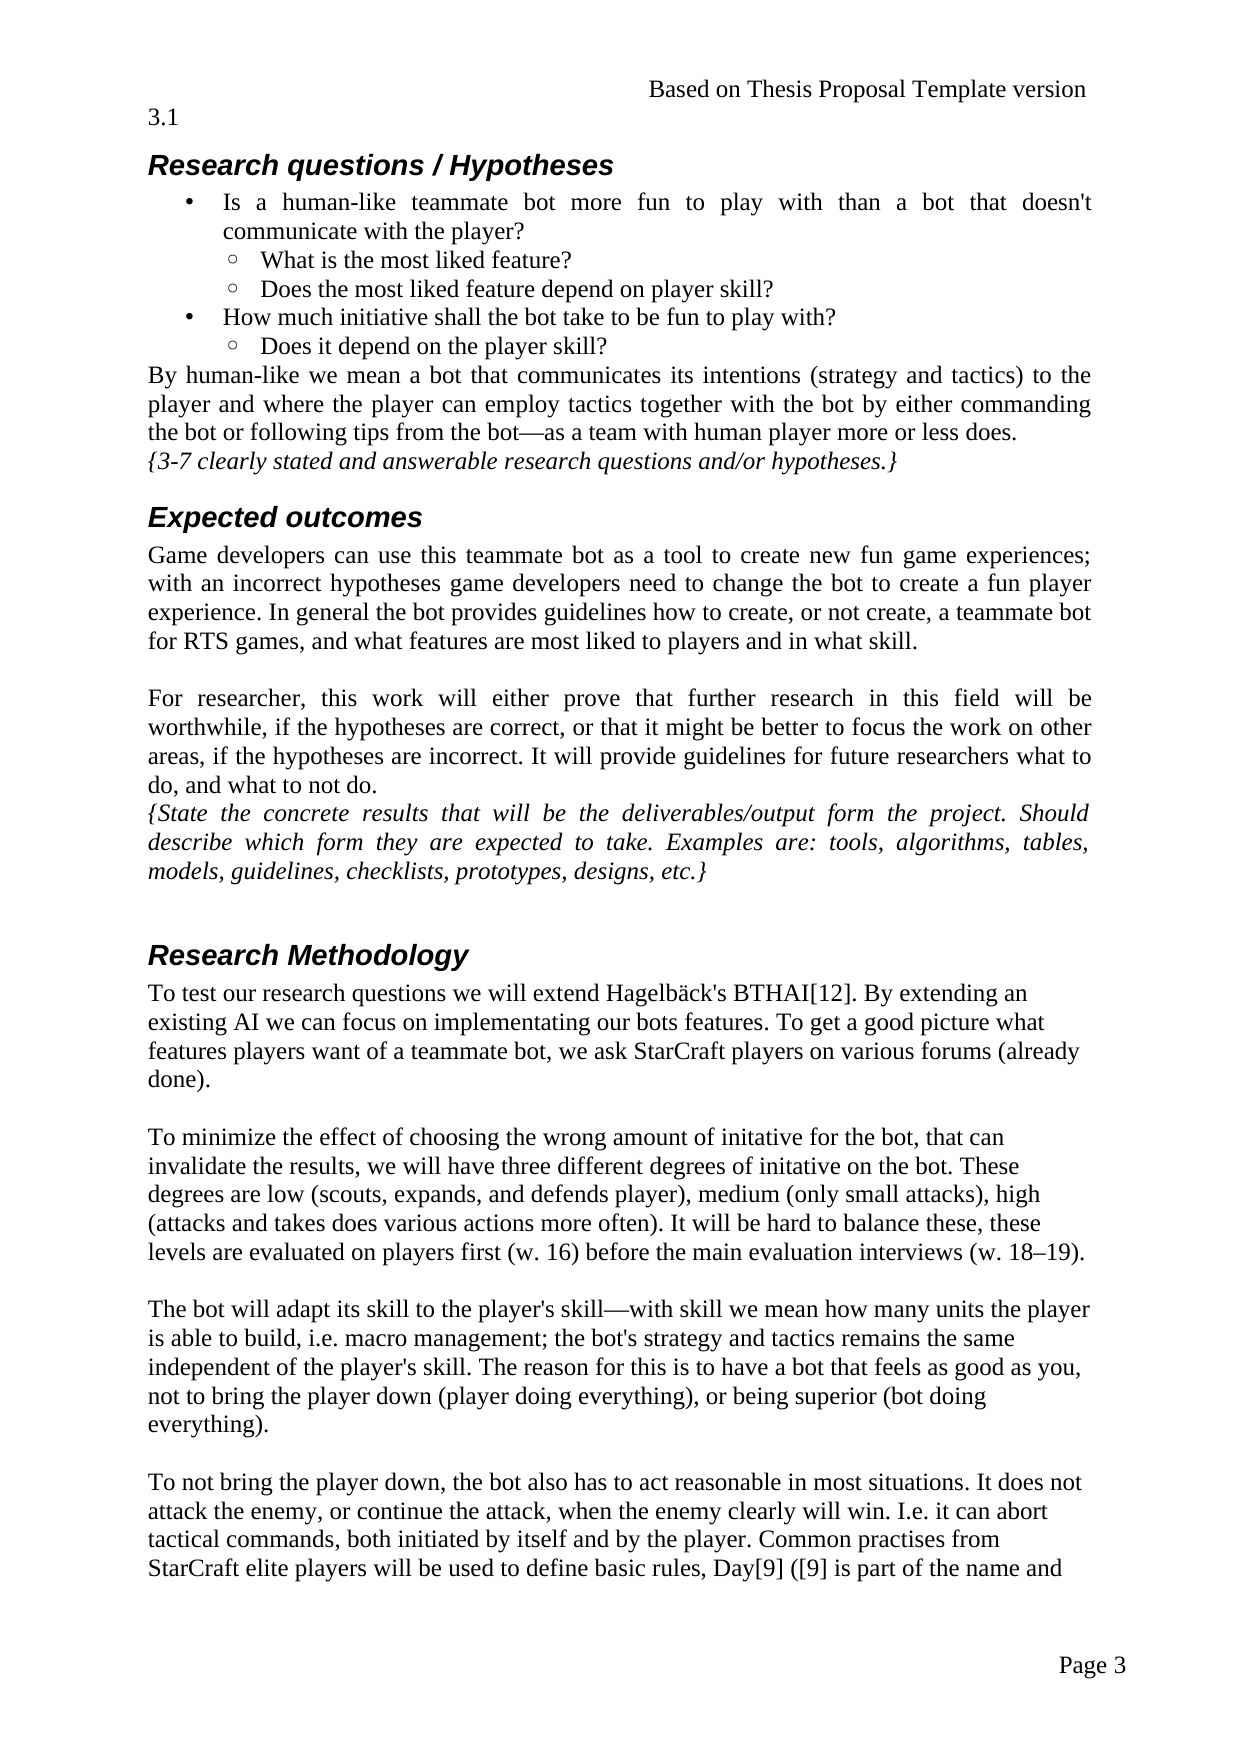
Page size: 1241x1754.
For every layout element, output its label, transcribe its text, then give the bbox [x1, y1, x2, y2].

subtitle Expected outcomes [148, 500, 1093, 533]
text To not bring the player down, the bot also has to act reasonable in most situations. It does not attack the enemy, or continue the attack, when the enemy clearly will win. I.e. it can abort tactical commands, both initiated by itself and by the player. Common practises from StarCraft elite players will be used to define basic rules, Day[9] ([9] is part of the name and [148, 1467, 1093, 1582]
text To minimize the effect of choosing the wrong amount of initative for the bot, that can invalidate the results, we will have three different degrees of initative on the bot. These degrees are low (scouts, expands, and defends player), medium (only small attacks), high (attacks and takes does various actions more often). It will be hard to balance these, these levels are evaluated on players first (w. 16) before the main evaluation interviews (w. 18–19). [148, 1122, 1093, 1266]
text Game developers can use this teammate bot as a tool to create new fun game experiences; with an incorrect hypotheses game developers need to change the bot to create a fun player experience. In general the bot provides guidelines how to create, or not create, a teammate bot for RTS games, and what features are most liked to players and in what skill. [148, 540, 1093, 655]
subtitle Research questions / Hypotheses [148, 148, 1093, 181]
subtitle Research Methodology [148, 938, 1093, 972]
list Is a human-like teammate bot more fun to play with than a bot that doesn't communicate with the player? [185, 187, 1093, 245]
list What is the most liked feature? [223, 245, 1093, 274]
text {State the concrete results that will be the deliverables/output form the project. Should describe which form they are expected to take. Examples are: tools, algorithms, tables, models, guidelines, checklists, prototypes, designs, etc.} [148, 798, 1093, 885]
text For researcher, this work will either prove that further research in this field will be worthwhile, if the hypotheses are correct, or that it might be better to focus the work on other areas, if the hypotheses are incorrect. It will provide guidelines for future researchers what to do, and what to not do. [148, 683, 1093, 798]
list How much initiative shall the bot take to be fun to play with? [185, 302, 1093, 331]
list Does it depend on the player skill? [223, 331, 1093, 360]
text The bot will adapt its skill to the player's skill—with skill we mean how many units the player is able to build, i.e. macro management; the bot's strategy and tactics remains the same independent of the player's skill. The reason for this is to have a bot that feels as good as you, not to bring the player down (player doing everything), or being superior (bot doing everything). [148, 1294, 1093, 1438]
list Does the most liked feature depend on player skill? [223, 274, 1093, 302]
text {3-7 clearly stated and answerable research questions and/or hypotheses.} [148, 446, 1093, 475]
text To test our research questions we will extend Hagelbäck's BTHAI[12]. By extending an existing AI we can focus on implementating our bots features. To get a good picture what features players want of a teammate bot, we ask StarCraft players on various forums (already done). [148, 978, 1093, 1093]
text By human-like we mean a bot that communicates its intentions (strategy and tactics) to the player and where the player can employ tactics together with the bot by either commanding the bot or following tips from the bot—as a team with human player more or less does. [148, 360, 1093, 446]
